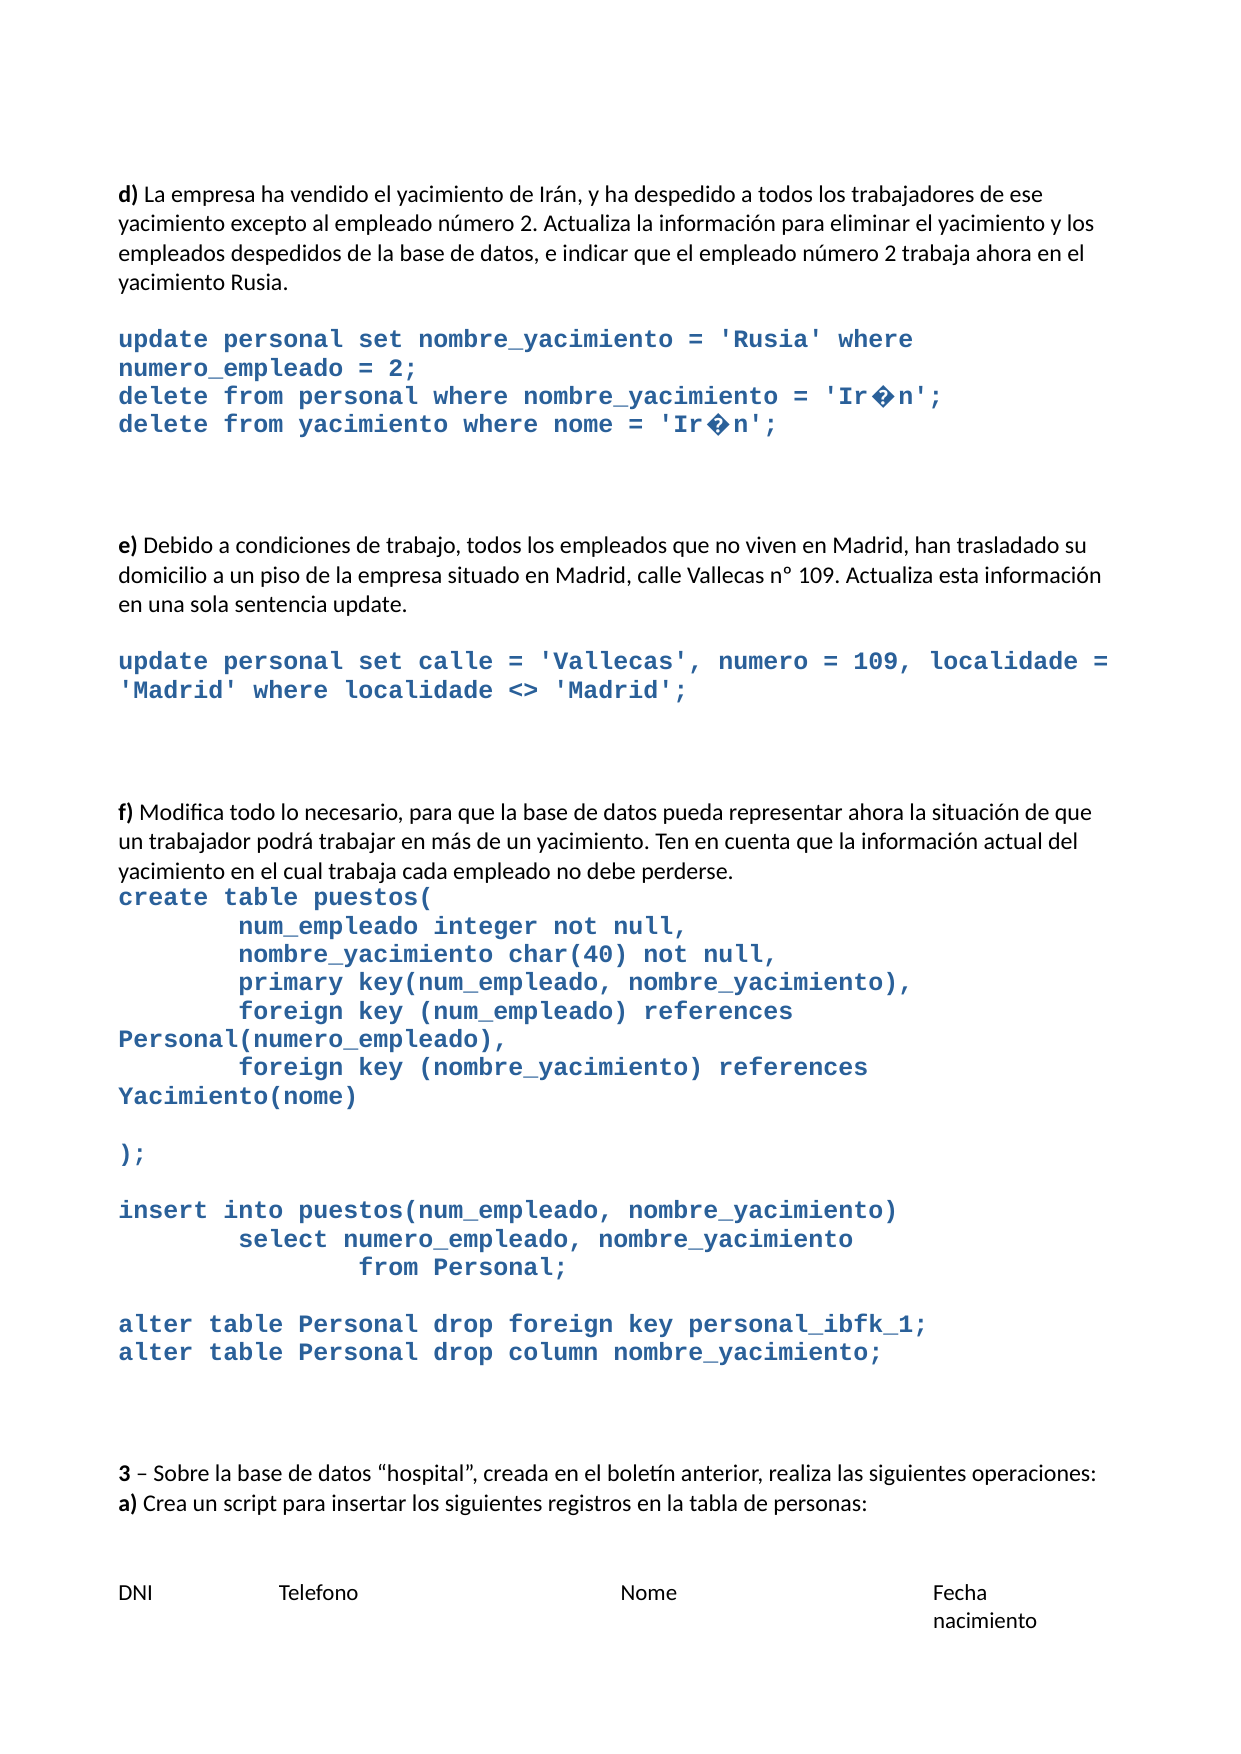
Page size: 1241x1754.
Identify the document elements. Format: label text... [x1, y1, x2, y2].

text select numero_empleado, nombre_yacimiento [118, 1226, 1122, 1254]
text d) La empresa ha vendido el yacimiento de Irán, y ha despedido a todos los trabajadores de ese yacimiento excepto al empleado número 2. Actualiza la información para eliminar el yacimiento y los empleados despedidos de la base de datos, e indicar que el empleado número 2 trabaja ahora en el yacimiento Rusia. [118, 179, 1122, 296]
text nombre_yacimiento char(40) not null, [118, 942, 1122, 970]
text update personal set calle = 'Vallecas', numero = 109, localidade = 'Madrid' where localidade <> 'Madrid'; [118, 649, 1122, 706]
text a) Crea un script para insertar los siguientes registros en la tabla de personas: [118, 1488, 1122, 1517]
text update personal set nombre_yacimiento = 'Rusia' where numero_empleado = 2; [118, 327, 1122, 383]
text ); [118, 1141, 1122, 1168]
text foreign key (nombre_yacimiento) references Yacimiento(nome) [118, 1055, 1122, 1112]
text from Personal; [118, 1254, 1122, 1283]
text primary key(num_empleado, nombre_yacimiento), [118, 970, 1122, 998]
text e) Debido a condiciones de trabajo, todos los empleados que no viven en Madrid, han trasladado su domicilio a un piso de la empresa situado en Madrid, calle Vallecas nº 109. Actualiza esta información en una sola sentencia update. [118, 531, 1122, 618]
table_header Telefono [268, 1578, 609, 1634]
text insert into puestos(num_empleado, nombre_yacimiento) [118, 1198, 1122, 1226]
text foreign key (num_empleado) references Personal(numero_empleado), [118, 998, 1122, 1055]
text alter table Personal drop foreign key personal_ibfk_1; [118, 1311, 1122, 1339]
text delete from personal where nombre_yacimiento = 'Ir�n'; [118, 383, 1122, 412]
text 3 – Sobre la base de datos “hospital”, creada en el boletín anterior, realiza las siguientes operaciones: [118, 1458, 1122, 1488]
text f) Modifica todo lo necesario, para que la base de datos pueda representar ahora la situación de que un trabajador podrá trabajar en más de un yacimiento. Ten en cuenta que la información actual del yacimiento en el cual trabaja cada empleado no debe perderse. [118, 797, 1122, 885]
table_header DNI [107, 1578, 267, 1634]
text delete from yacimiento where nome = 'Ir�n'; [118, 412, 1122, 440]
table_header Fecha nacimiento [922, 1578, 1122, 1634]
text create table puestos( [118, 885, 1122, 913]
table_header Nome [609, 1578, 922, 1634]
text alter table Personal drop column nombre_yacimiento; [118, 1339, 1122, 1368]
text num_empleado integer not null, [118, 913, 1122, 942]
